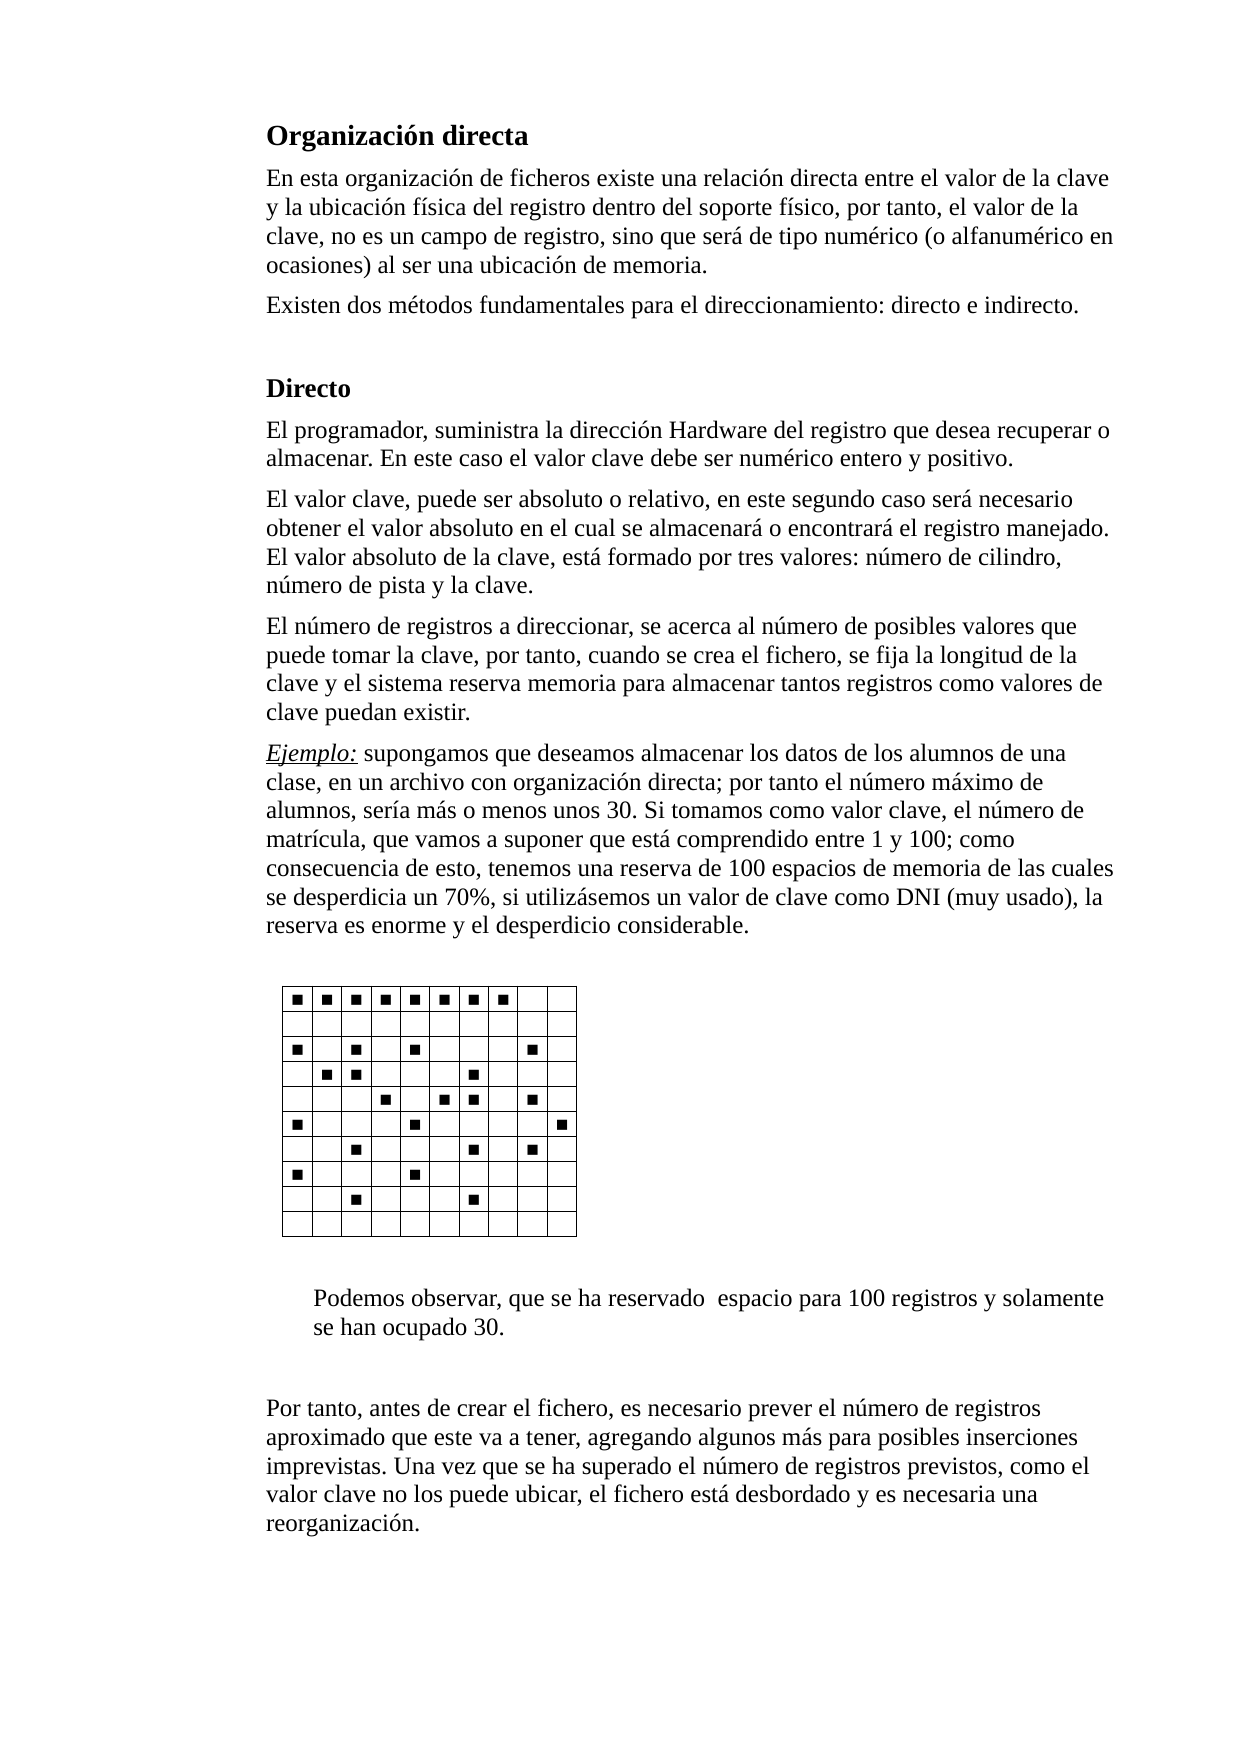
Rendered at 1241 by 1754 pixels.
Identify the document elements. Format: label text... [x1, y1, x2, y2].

table_cell ■ [518, 1037, 547, 1061]
table_cell ■ [342, 1062, 371, 1086]
text En esta organización de ficheros existe una relación directa entre el valor de la clave y la ubicación física del registro dentro del soporte físico, por tanto, el valor de la clave, no es un campo de registro, sino que será de tipo numérico (o alfanumérico en ocasiones) al ser una ubicación de memoria. [266, 163, 1122, 278]
text Organización directa [266, 118, 1122, 152]
table_cell [460, 1037, 488, 1061]
table_cell [401, 1087, 429, 1111]
table_cell [489, 1037, 517, 1061]
table_header ■ [430, 987, 459, 1011]
table_cell ■ [342, 1187, 371, 1211]
table_cell [489, 1112, 517, 1136]
table_cell [313, 1112, 341, 1136]
text El número de registros a direccionar, se acerca al número de posibles valores que puede tomar la clave, por tanto, cuando se crea el fichero, se fija la longitud de la clave y el sistema reserva memoria para almacenar tantos registros como valores de clave puedan existir. [266, 611, 1122, 726]
table_cell [313, 1137, 341, 1161]
table_cell [372, 1037, 400, 1061]
table_header ■ [401, 987, 429, 1011]
table_cell [548, 1062, 576, 1086]
table_cell [283, 1012, 312, 1036]
table_header ■ [283, 987, 312, 1011]
table_cell [548, 1162, 576, 1186]
table_header [518, 987, 547, 1011]
table_cell [460, 1162, 488, 1186]
table_cell ■ [430, 1087, 459, 1111]
table_cell [430, 1212, 459, 1236]
table_cell [489, 1012, 517, 1036]
table_cell [313, 1012, 341, 1036]
table_cell [518, 1212, 547, 1236]
text Por tanto, antes de crear el fichero, es necesario prever el número de registros aproximado que este va a tener, agregando algunos más para posibles inserciones imprevistas. Una vez que se ha superado el número de registros previstos, como el valor clave no los puede ubicar, el fichero está desbordado y es necesaria una reorganización. [266, 1393, 1122, 1537]
table_cell ■ [518, 1137, 547, 1161]
text Existen dos métodos fundamentales para el direccionamiento: directo e indirecto. [266, 290, 1122, 319]
table_cell [430, 1162, 459, 1186]
table_cell [372, 1112, 400, 1136]
table_cell ■ [313, 1062, 341, 1086]
table_cell [430, 1187, 459, 1211]
table_cell [430, 1037, 459, 1061]
table_cell [430, 1137, 459, 1161]
table_cell [518, 1112, 547, 1136]
table_cell ■ [460, 1187, 488, 1211]
table_cell [401, 1137, 429, 1161]
table_cell [518, 1187, 547, 1211]
table_header [548, 987, 576, 1011]
table_cell [401, 1212, 429, 1236]
table_cell ■ [342, 1137, 371, 1161]
table_header ■ [372, 987, 400, 1011]
table_cell [518, 1162, 547, 1186]
text El programador, suministra la dirección Hardware del registro que desea recuperar o almacenar. En este caso el valor clave debe ser numérico entero y positivo. [266, 415, 1122, 472]
table_cell ■ [518, 1087, 547, 1111]
table_cell [313, 1162, 341, 1186]
table_cell [372, 1162, 400, 1186]
table_cell [342, 1012, 371, 1036]
table_cell [430, 1062, 459, 1086]
table_cell [342, 1112, 371, 1136]
table_cell [342, 1212, 371, 1236]
table_cell [401, 1062, 429, 1086]
text Ejemplo: supongamos que deseamos almacenar los datos de los alumnos de una clase, en un archivo con organización directa; por tanto el número máximo de alumnos, sería más o menos unos 30. Si tomamos como valor clave, el número de matrícula, que vamos a suponer que está comprendido entre 1 y 100; como consecuencia de esto, tenemos una reserva de 100 espacios de memoria de las cuales se desperdicia un 70%, si utilizásemos un valor de clave como DNI (muy usado), la reserva es enorme y el desperdicio considerable. [266, 738, 1122, 939]
table_cell [313, 1212, 341, 1236]
table_cell [283, 1212, 312, 1236]
table_cell ■ [401, 1037, 429, 1061]
table_cell [548, 1137, 576, 1161]
text Directo [266, 372, 1122, 403]
table_cell [372, 1187, 400, 1211]
table_cell [372, 1062, 400, 1086]
table_cell [372, 1212, 400, 1236]
table_cell [283, 1137, 312, 1161]
table_cell [489, 1062, 517, 1086]
table_cell [460, 1012, 488, 1036]
table_cell [548, 1037, 576, 1061]
table_cell [283, 1087, 312, 1111]
table_cell [283, 1187, 312, 1211]
table_cell [548, 1212, 576, 1236]
table_cell ■ [283, 1037, 312, 1061]
table_cell [489, 1212, 517, 1236]
table_header ■ [460, 987, 488, 1011]
table_cell [313, 1187, 341, 1211]
table_cell [313, 1087, 341, 1111]
table_cell ■ [460, 1062, 488, 1086]
table_cell [372, 1012, 400, 1036]
table_cell ■ [548, 1112, 576, 1136]
table_cell [430, 1112, 459, 1136]
table_cell ■ [283, 1112, 312, 1136]
table_cell [342, 1087, 371, 1111]
table_cell ■ [401, 1112, 429, 1136]
table_cell [460, 1112, 488, 1136]
table_cell [548, 1087, 576, 1111]
text Podemos observar, que se ha reservado espacio para 100 registros y solamente se han ocupado 30. [313, 1283, 1122, 1341]
table_cell [401, 1187, 429, 1211]
table_cell [548, 1012, 576, 1036]
table_cell ■ [401, 1162, 429, 1186]
table_header ■ [489, 987, 517, 1011]
table_cell [518, 1012, 547, 1036]
table_cell [313, 1037, 341, 1061]
table_cell [489, 1087, 517, 1111]
text El valor clave, puede ser absoluto o relativo, en este segundo caso será necesario obtener el valor absoluto en el cual se almacenará o encontrará el registro manejado. El valor absoluto de la clave, está formado por tres valores: número de cilindro, número de pista y la clave. [266, 484, 1122, 599]
table_cell [460, 1212, 488, 1236]
table_cell ■ [460, 1137, 488, 1161]
table_cell [401, 1012, 429, 1036]
table_cell ■ [283, 1162, 312, 1186]
table_cell ■ [460, 1087, 488, 1111]
table_cell [518, 1062, 547, 1086]
table_cell [430, 1012, 459, 1036]
table_cell ■ [342, 1037, 371, 1061]
table_header ■ [313, 987, 341, 1011]
table_header ■ [342, 987, 371, 1011]
table_cell [548, 1187, 576, 1211]
table_cell [489, 1187, 517, 1211]
table_cell [283, 1062, 312, 1086]
table_cell ■ [372, 1087, 400, 1111]
table_cell [489, 1162, 517, 1186]
table_cell [372, 1137, 400, 1161]
table_cell [342, 1162, 371, 1186]
table_cell [489, 1137, 517, 1161]
